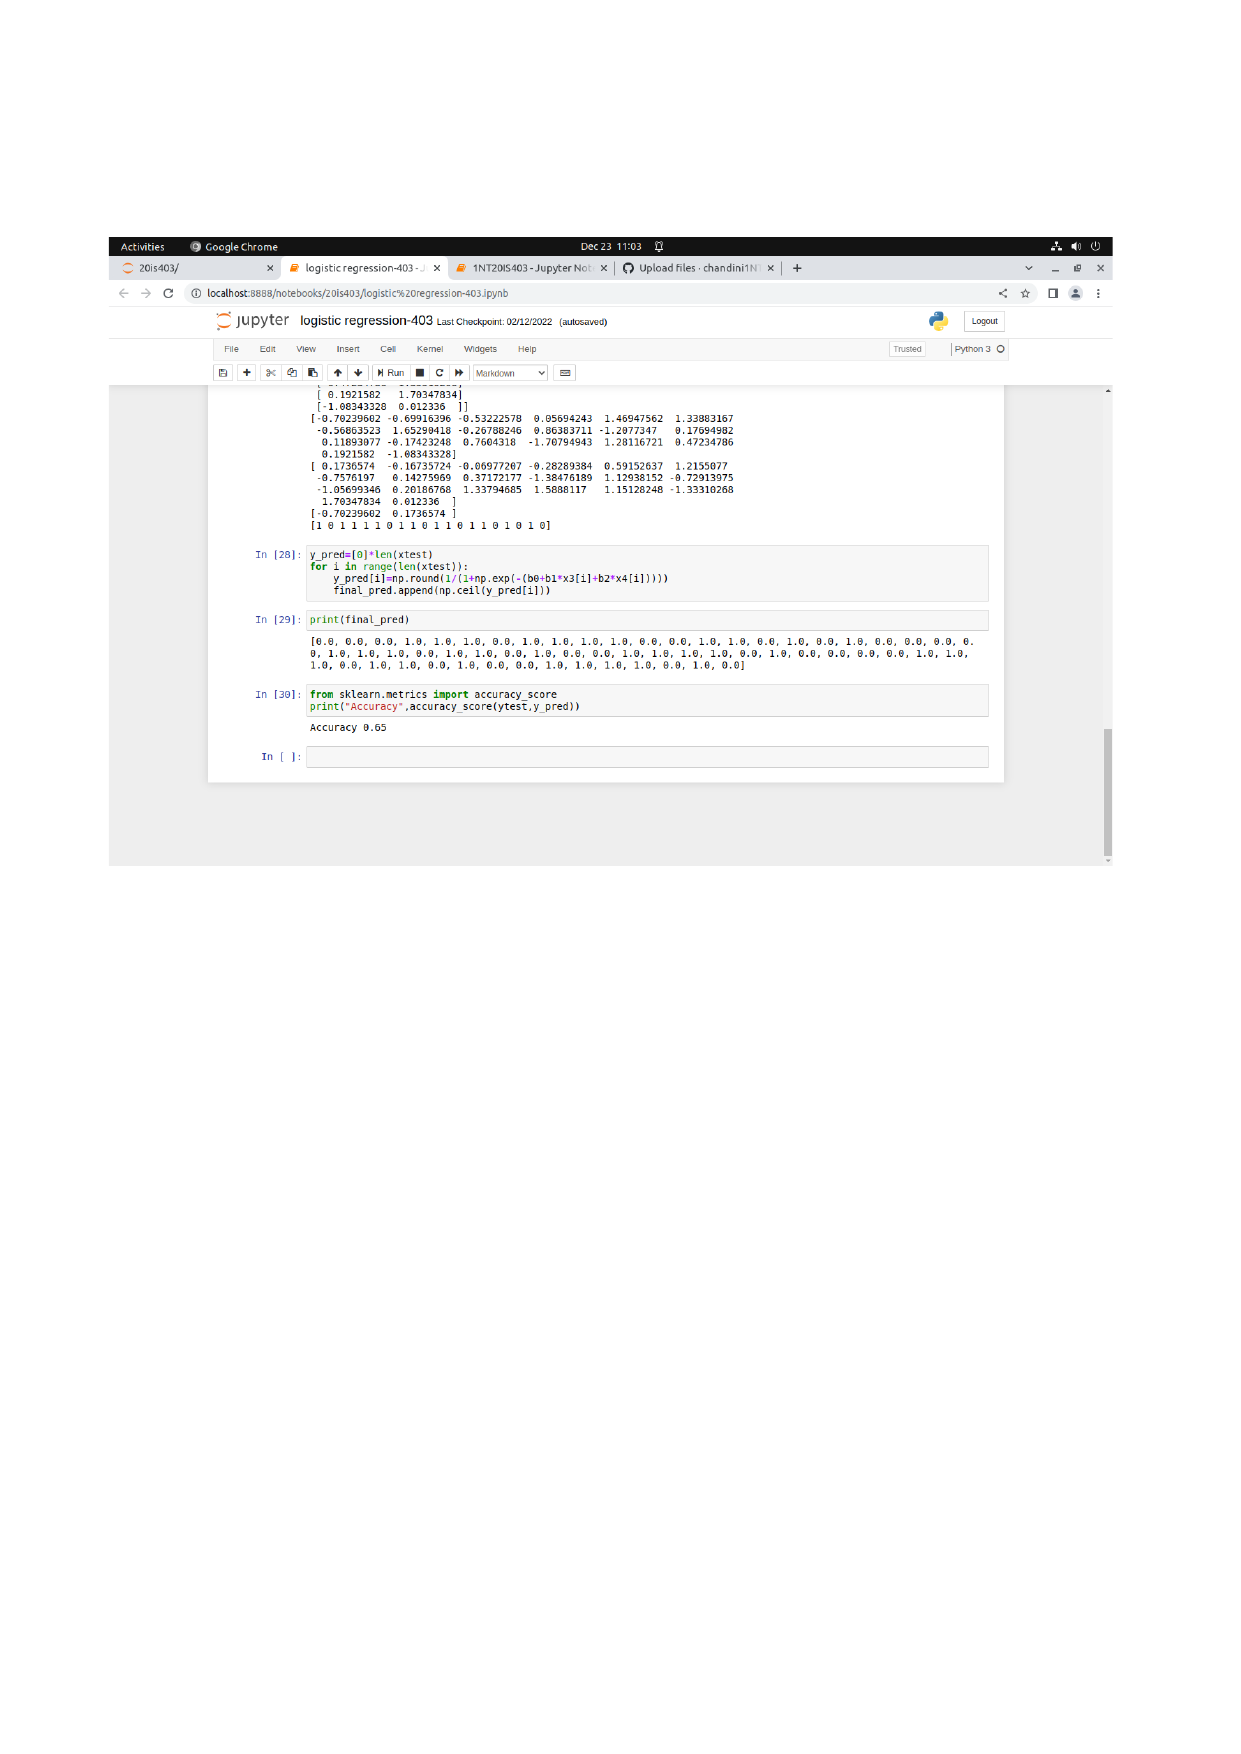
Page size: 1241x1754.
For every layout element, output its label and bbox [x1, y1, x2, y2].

picture [108, 237, 1113, 866]
